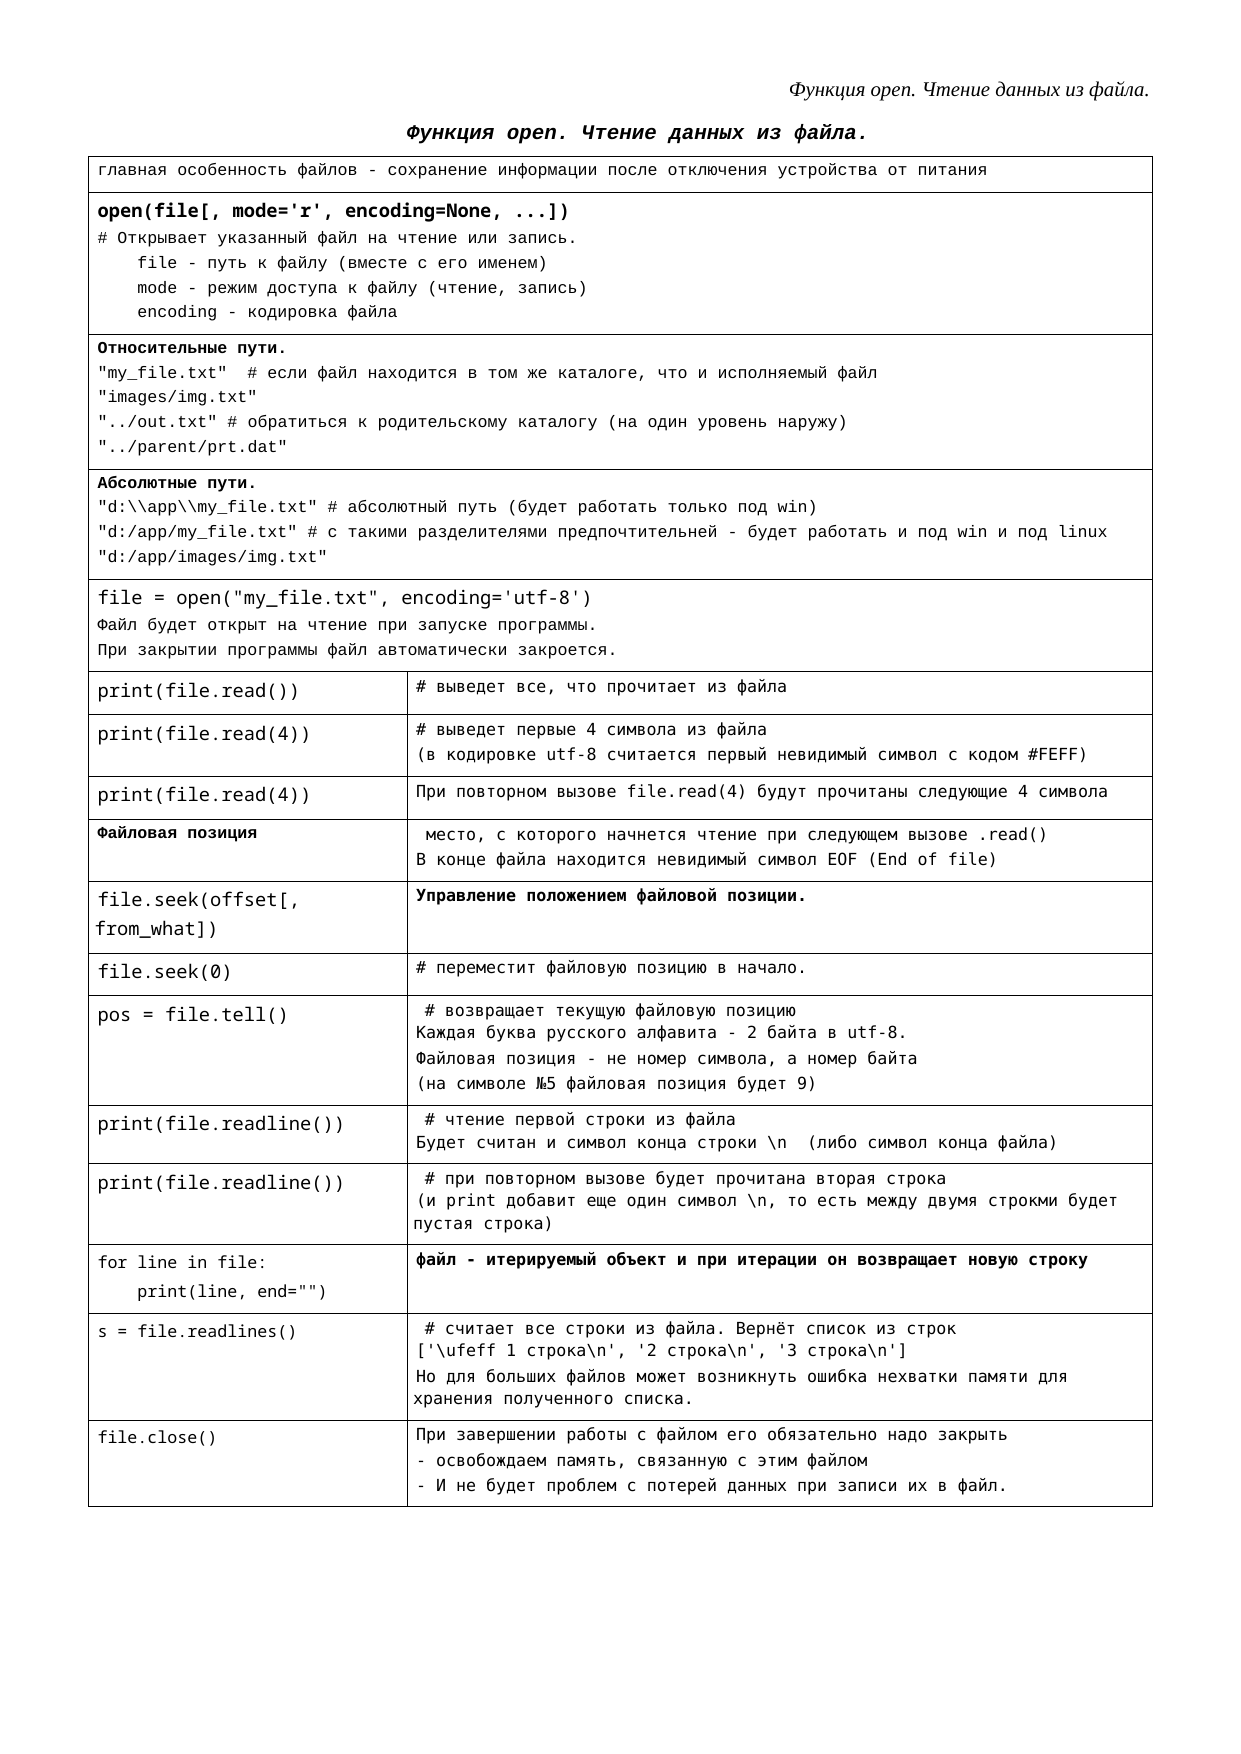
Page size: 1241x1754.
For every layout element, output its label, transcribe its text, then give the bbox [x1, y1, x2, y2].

table_cell место, с которого начнется чтение при следующем вызове .read() В конце файла находится невидимый символ EOF (End of file) [408, 820, 1152, 881]
table_cell файл - итерируемый объект и при итерации он возвращает новую строку [408, 1245, 1152, 1313]
table_cell # чтение первой строки из файла Будет считан и символ конца строки \n (либо символ конца файла) [408, 1106, 1152, 1163]
table_cell При завершении работы с файлом его обязательно надо закрыть - освобождаем память, связанную с этим файлом - И не будет проблем с потерей данных при записи их в файл. [408, 1421, 1152, 1506]
table_cell При повторном вызове file.read(4) будут прочитаны следующие 4 символа [408, 777, 1152, 819]
table_cell # при повторном вызове будет прочитана вторая строка (и print добавит еще один символ \n, то есть между двумя строкми будет пустая строка) [408, 1164, 1152, 1244]
table_cell # считает все строки из файла. Вернёт список из строк ['\ufeff 1 строка\n', '2 строка\n', '3 строка\n'] Но для больших файлов может возникнуть ошибка нехватки памяти для хранения полученного списка. [408, 1314, 1152, 1419]
table_cell for line in file: print(line, end="") [89, 1245, 407, 1313]
table_cell file = open("my_file.txt", encoding='utf-8') Файл будет открыт на чтение при запуске программы. При закрытии программы файл автоматически закроется. [89, 580, 1152, 671]
table_cell Абсолютные пути. "d:\\app\\my_file.txt" # абсолютный путь (будет работать только под win) "d:/app/my_file.txt" # с такими разделителями предпочтительней - будет работать и под win и под linux "d:/app/images/img.txt" [89, 470, 1152, 578]
table_cell file.seek(offset[, from_what]) [89, 882, 407, 953]
table_cell print(file.read(4)) [89, 715, 407, 776]
table_cell Относительные пути. "my_file.txt" # если файл находится в том же каталоге, что и исполняемый файл "images/img.txt" "../out.txt" # обратиться к родительскому каталогу (на один уровень наружу) "../parent/prt.dat" [89, 335, 1152, 468]
table_cell print(file.readline()) [89, 1106, 407, 1163]
table_cell print(file.read()) [89, 672, 407, 714]
table_cell print(file.readline()) [89, 1164, 407, 1244]
table_cell file.seek(0) [89, 954, 407, 995]
table_cell Управление положением файловой позиции. [408, 882, 1152, 953]
table_cell print(file.read(4)) [89, 777, 407, 819]
table_cell open(file[, mode='r', encoding=None, ...]) # Открывает указанный файл на чтение или запись. file - путь к файлу (вместе с его именем) mode - режим доступа к файлу (чтение, запись) encoding - кодировка файла [89, 193, 1152, 334]
table_cell # выведет все, что прочитает из файла [408, 672, 1152, 714]
subtitle Функция open. Чтение данных из файла. [126, 122, 1152, 146]
table_cell file.close() [89, 1421, 407, 1506]
table_cell s = file.readlines() [89, 1314, 407, 1419]
table_cell pos = file.tell() [89, 996, 407, 1104]
table_header главная особенность файлов - сохранение информации после отключения устройства от питания [89, 157, 1152, 192]
table_cell # переместит файловую позицию в начало. [408, 954, 1152, 995]
table_cell # выведет первые 4 символа из файла (в кодировке utf-8 считается первый невидимый символ с кодом #FEFF) [408, 715, 1152, 776]
table_cell # возвращает текущую файловую позицию Каждая буква русского алфавита - 2 байта в utf-8. Файловая позиция - не номер символа, а номер байта (на символе №5 файловая позиция будет 9) [408, 996, 1152, 1104]
table_cell Файловая позиция [89, 820, 407, 881]
